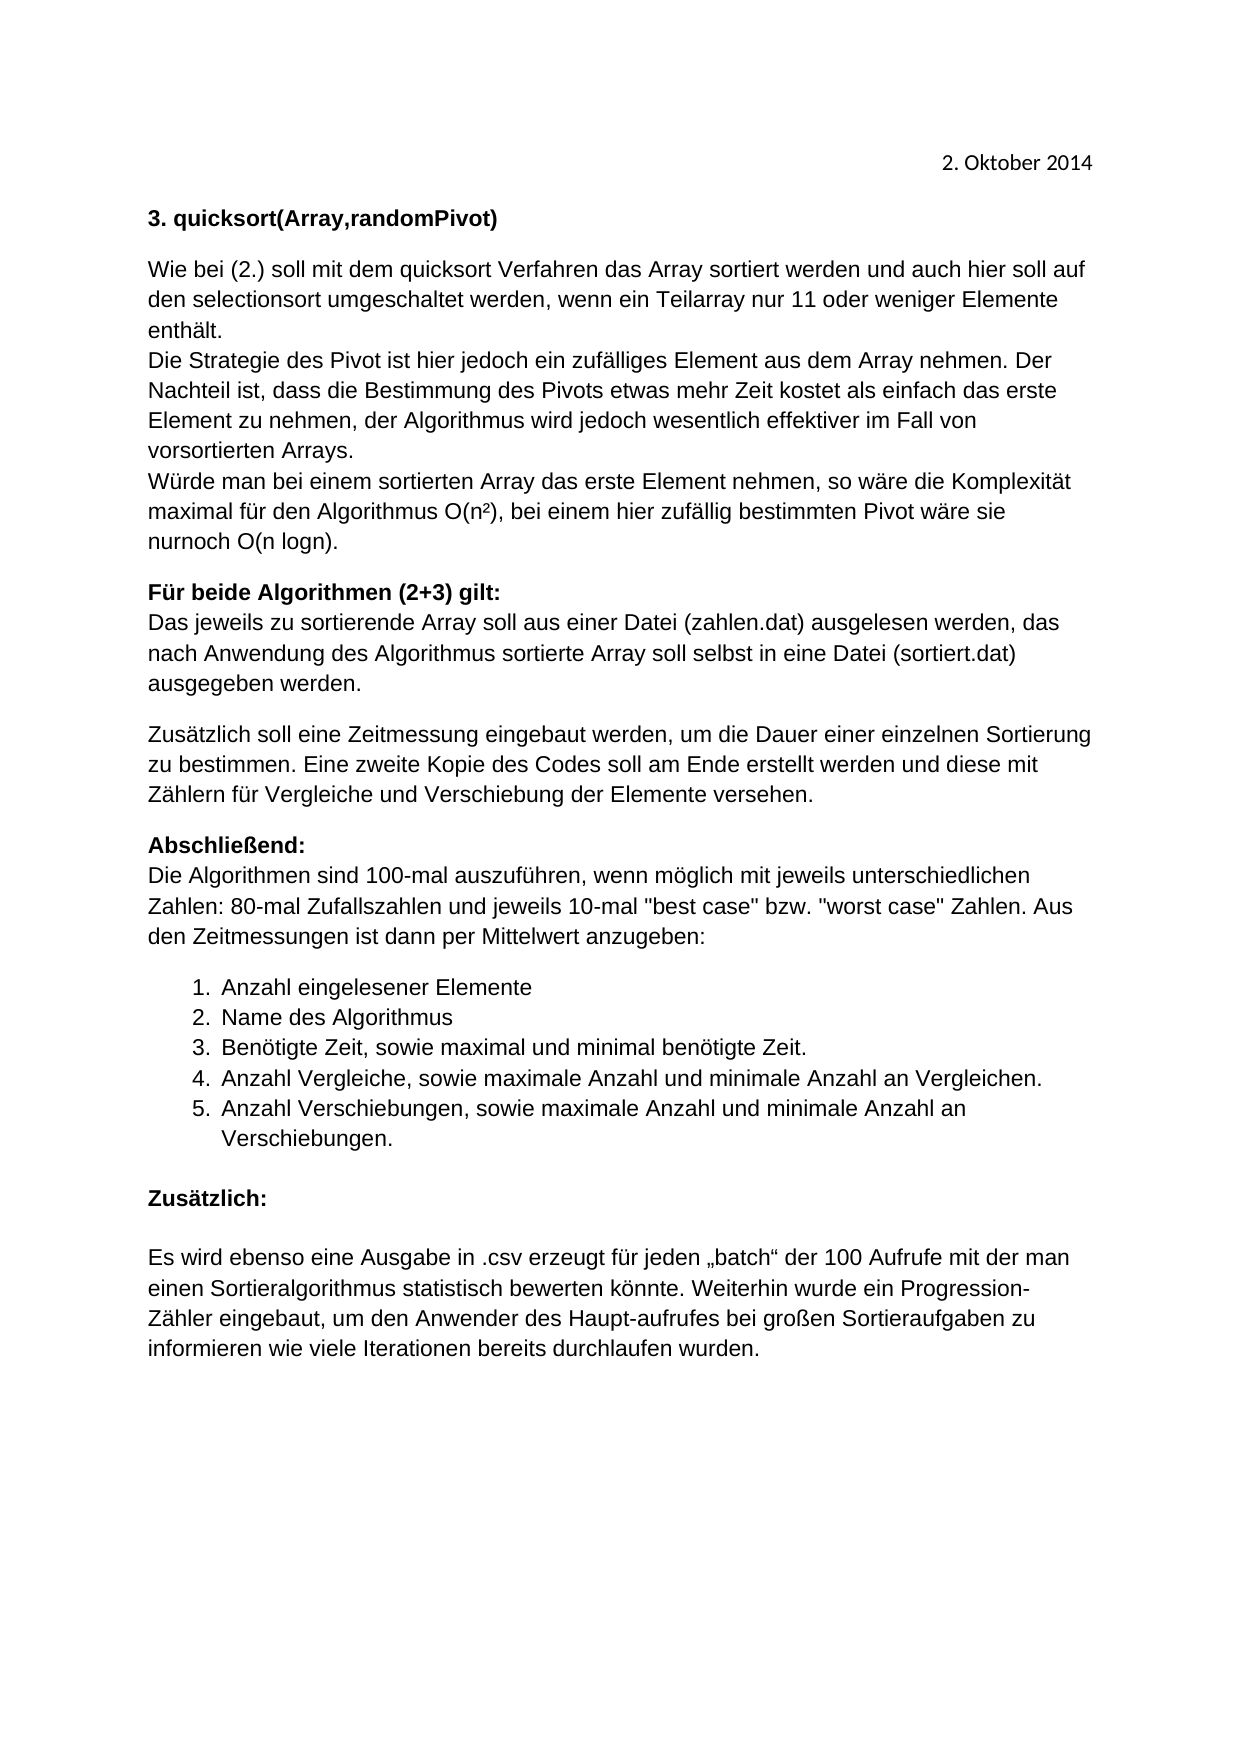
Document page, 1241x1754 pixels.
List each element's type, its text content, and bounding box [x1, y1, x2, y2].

text 3. quicksort(Array,randomPivot) [148, 205, 1093, 231]
text Zusätzlich soll eine Zeitmessung eingebaut werden, um die Dauer einer einzelnen Sortierung zu bestimmen. Eine zweite Kopie des Codes soll am Ende erstellt werden und diese mit Zählern für Vergleiche und Verschiebung der Elemente versehen. [148, 721, 1093, 807]
list Anzahl Verschiebungen, sowie maximale Anzahl und minimale Anzahl an Verschiebungen. [192, 1095, 1093, 1151]
list Anzahl eingelesener Elemente [192, 974, 1093, 1000]
text Wie bei (2.) soll mit dem quicksort Verfahren das Array sortiert werden und auch hier soll auf den selectionsort umgeschaltet werden, wenn ein Teilarray nur 11 oder weniger Elemente enthält. Die Strategie des Pivot ist hier jedoch ein zufälliges Element aus dem Array nehmen. Der Nachteil ist, dass die Bestimmung des Pivots etwas mehr Zeit kostet als einfach das erste Element zu nehmen, der Algorithmus wird jedoch wesentlich effektiver im Fall von vorsortierten Arrays. Würde man bei einem sortierten Array das erste Element nehmen, so wäre die Komplexität maximal für den Algorithmus O(n²), bei einem hier zufällig bestimmten Pivot wäre sie nurnoch O(n logn). [148, 256, 1093, 554]
list Name des Algorithmus [192, 1004, 1093, 1030]
text Zusätzlich: [148, 1184, 1093, 1211]
text Es wird ebenso eine Ausgabe in .csv erzeugt für jeden „batch“ der 100 Aufrufe mit der man einen Sortieralgorithmus statistisch bewerten könnte. Weiterhin wurde ein Progression-Zähler eingebaut, um den Anwender des Haupt-aufrufes bei großen Sortieraufgaben zu informieren wie viele Iterationen bereits durchlaufen wurden. [148, 1244, 1093, 1361]
list Anzahl Vergleiche, sowie maximale Anzahl und minimale Anzahl an Vergleichen. [192, 1064, 1093, 1091]
list Benötigte Zeit, sowie maximal und minimal benötigte Zeit. [192, 1034, 1093, 1061]
text Für beide Algorithmen (2+3) gilt: Das jeweils zu sortierende Array soll aus einer Datei (zahlen.dat) ausgelesen werden, das nach Anwendung des Algorithmus sortierte Array soll selbst in eine Datei (sortiert.dat) ausgegeben werden. [148, 579, 1093, 696]
text Abschließend: Die Algorithmen sind 100-mal auszuführen, wenn möglich mit jeweils unterschiedlichen Zahlen: 80-mal Zufallszahlen und jeweils 10-mal "best case" bzw. "worst case" Zahlen. Aus den Zeitmessungen ist dann per Mittelwert anzugeben: [148, 832, 1093, 949]
